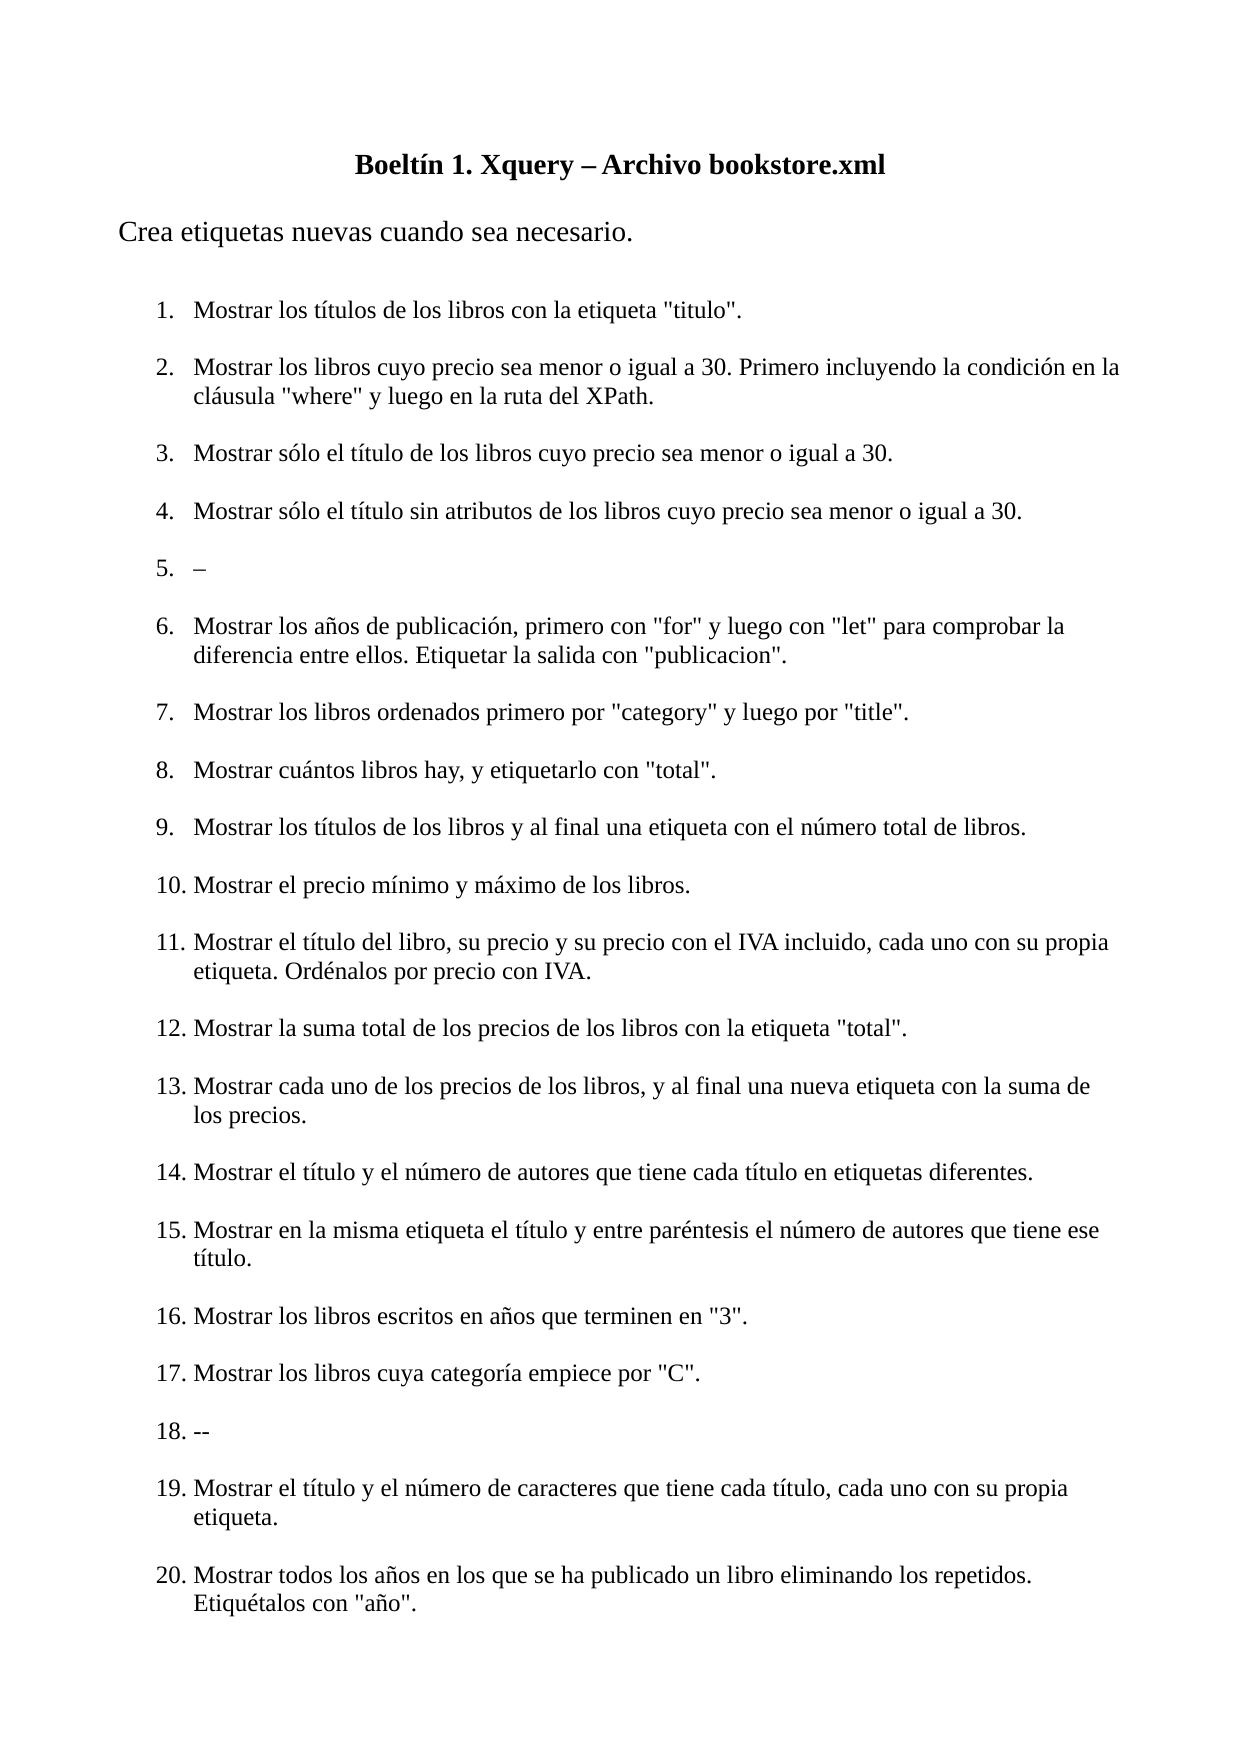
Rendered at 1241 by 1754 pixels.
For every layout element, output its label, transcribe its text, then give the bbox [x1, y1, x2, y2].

list Mostrar los libros escritos en años que terminen en "3". [156, 1301, 1122, 1330]
list Mostrar cada uno de los precios de los libros, y al final una nueva etiqueta con la suma de los precios. [156, 1071, 1122, 1128]
list Mostrar el precio mínimo y máximo de los libros. [156, 870, 1122, 898]
list Mostrar la suma total de los precios de los libros con la etiqueta "total". [156, 1013, 1122, 1042]
list Mostrar el título del libro, su precio y su precio con el IVA incluido, cada uno con su propia etiqueta. Ordénalos por precio con IVA. [156, 927, 1122, 985]
list Mostrar los años de publicación, primero con "for" y luego con "let" para comprobar la diferencia entre ellos. Etiquetar la salida con "publicacion". [156, 611, 1122, 668]
text Crea etiquetas nuevas cuando sea necesario. [118, 214, 1122, 247]
list Mostrar los títulos de los libros y al final una etiqueta con el número total de libros. [156, 812, 1122, 841]
text Boeltín 1. Xquery – Archivo bookstore.xml [118, 147, 1122, 180]
list -- [156, 1416, 1122, 1445]
list Mostrar sólo el título sin atributos de los libros cuyo precio sea menor o igual a 30. [156, 496, 1122, 525]
list Mostrar los libros ordenados primero por "category" y luego por "title". [156, 697, 1122, 726]
list Mostrar el título y el número de autores que tiene cada título en etiquetas diferentes. [156, 1157, 1122, 1186]
list Mostrar sólo el título de los libros cuyo precio sea menor o igual a 30. [156, 438, 1122, 467]
list Mostrar en la misma etiqueta el título y entre paréntesis el número de autores que tiene ese título. [156, 1215, 1122, 1272]
list Mostrar los libros cuya categoría empiece por "C". [156, 1358, 1122, 1387]
list Mostrar los títulos de los libros con la etiqueta "titulo". [156, 295, 1122, 323]
list Mostrar los libros cuyo precio sea menor o igual a 30. Primero incluyendo la condición en la cláusula "where" y luego en la ruta del XPath. [156, 352, 1122, 410]
list Mostrar todos los años en los que se ha publicado un libro eliminando los repetidos. Etiquétalos con "año". [156, 1560, 1122, 1617]
list Mostrar cuántos libros hay, y etiquetarlo con "total". [156, 755, 1122, 783]
list – [156, 553, 1122, 582]
list Mostrar el título y el número de caracteres que tiene cada título, cada uno con su propia etiqueta. [156, 1473, 1122, 1531]
